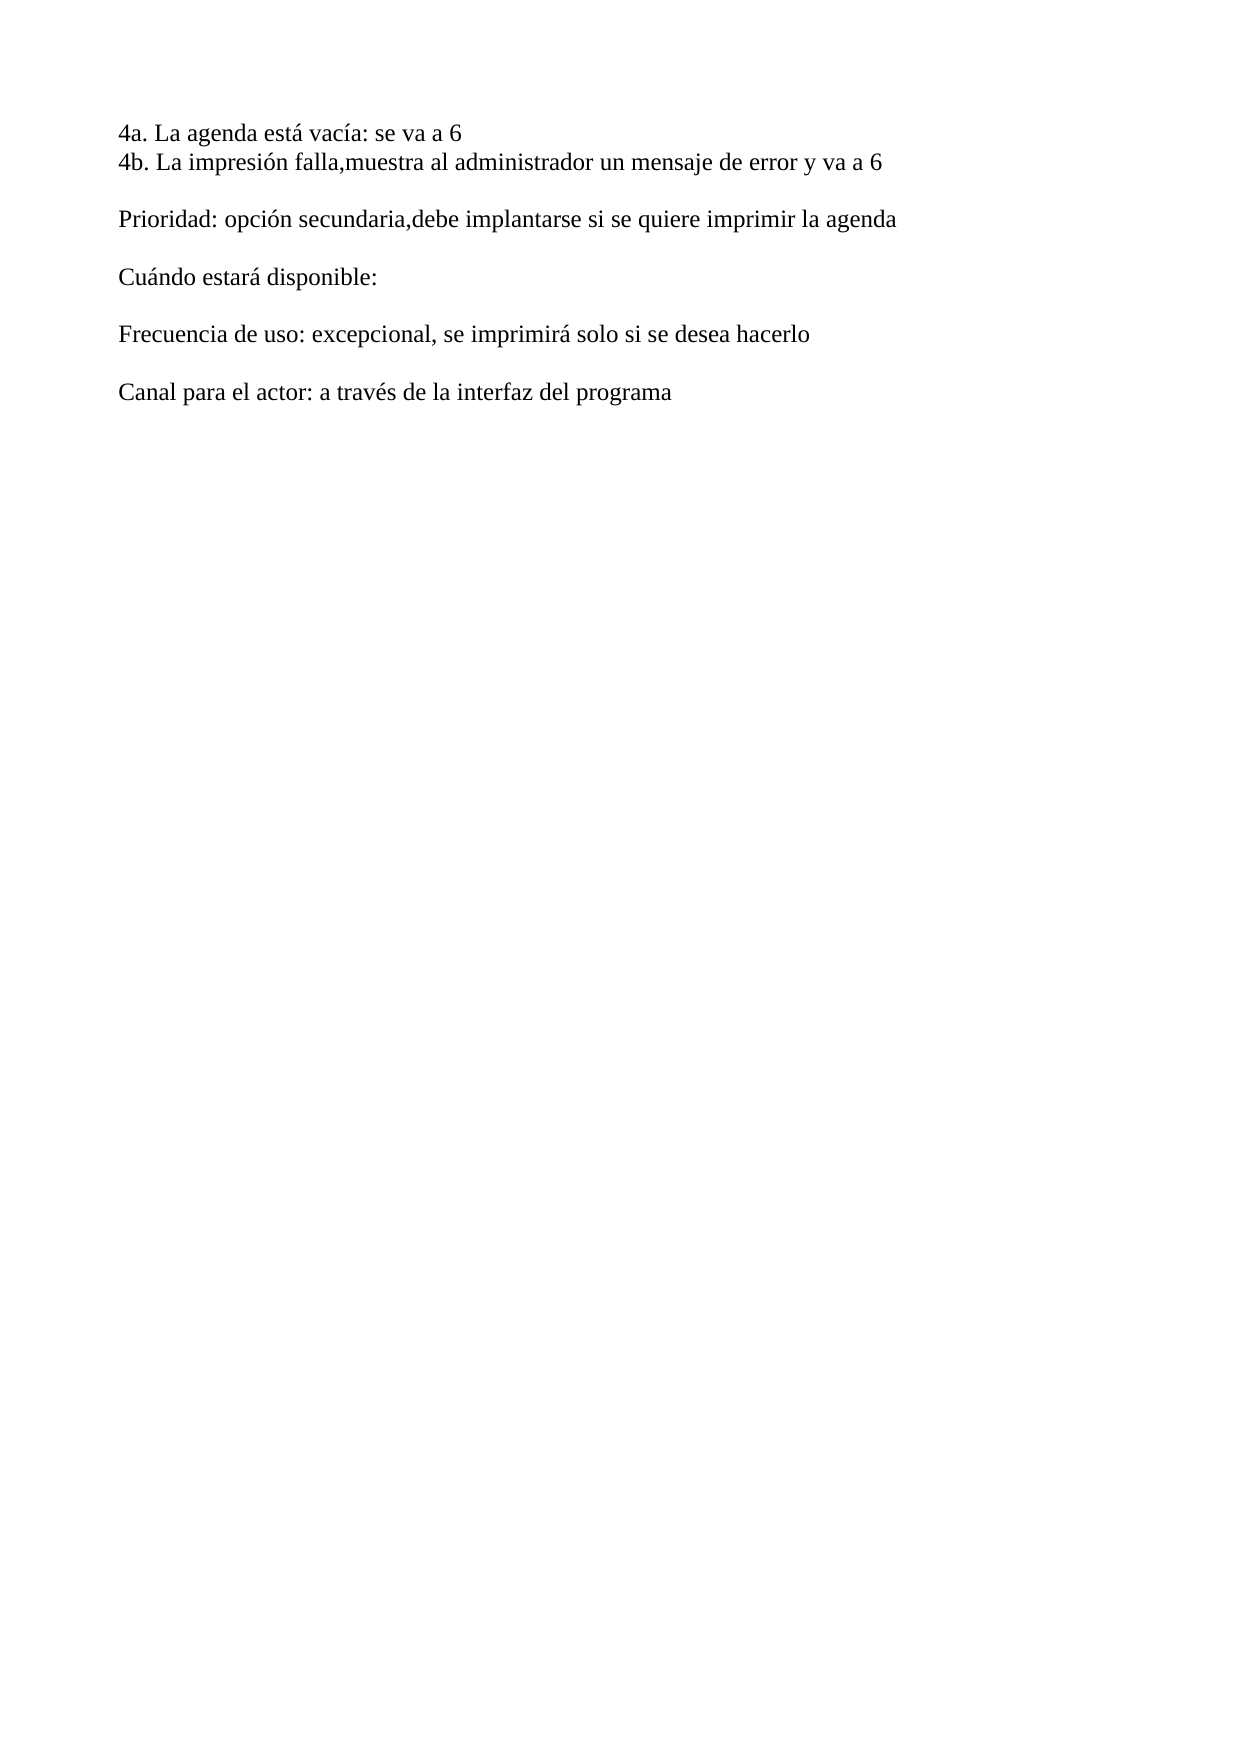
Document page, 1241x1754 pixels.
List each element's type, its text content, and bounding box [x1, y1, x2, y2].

text Canal para el actor: a través de la interfaz del programa [118, 377, 1122, 406]
text Cuándo estará disponible: [118, 262, 1122, 291]
text Frecuencia de uso: excepcional, se imprimirá solo si se desea hacerlo [118, 319, 1122, 348]
text 4a. La agenda está vacía: se va a 6 [118, 118, 1122, 147]
text 4b. La impresión falla,muestra al administrador un mensaje de error y va a 6 [118, 147, 1122, 176]
text Prioridad: opción secundaria,debe implantarse si se quiere imprimir la agenda [118, 204, 1122, 233]
